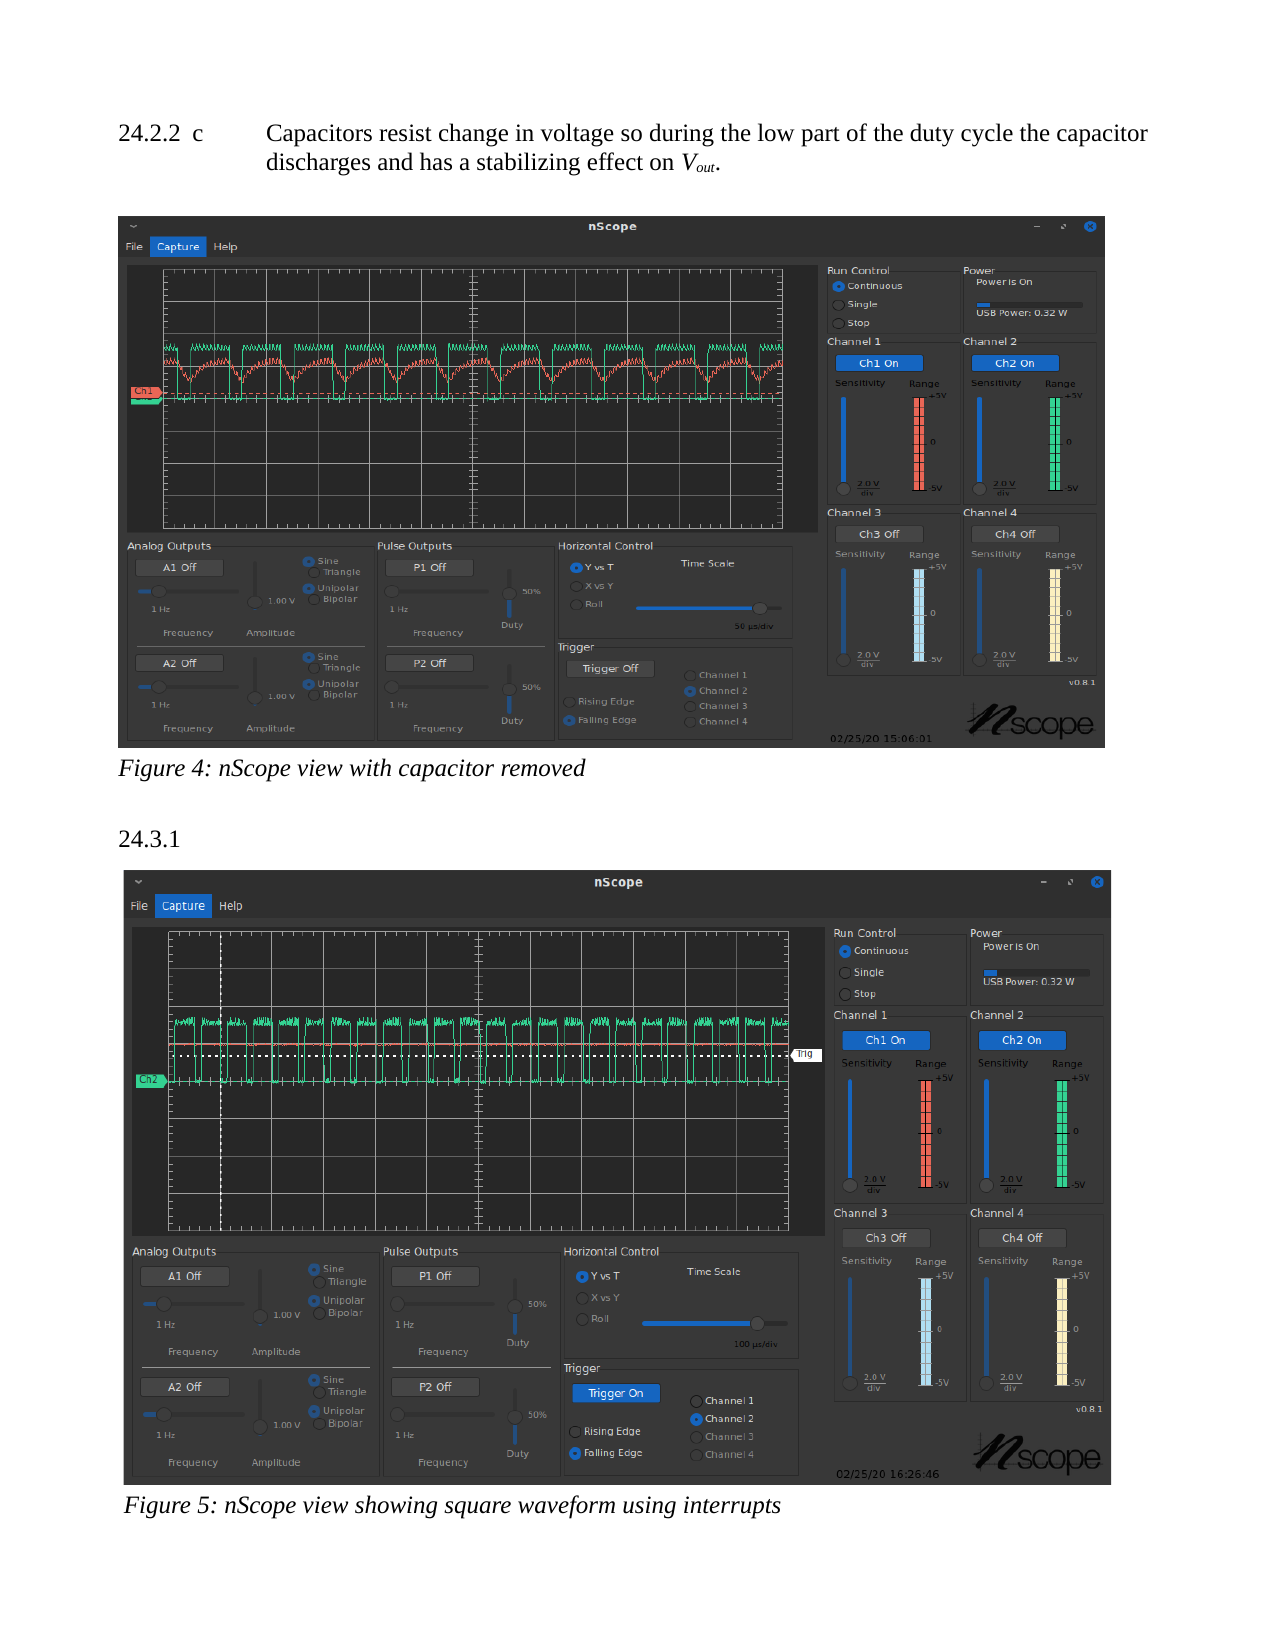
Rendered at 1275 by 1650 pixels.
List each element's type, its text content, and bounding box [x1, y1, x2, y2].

text 24.3.1 [118, 824, 1157, 853]
picture [123, 870, 1112, 1485]
text 24.2.2 c Capacitors resist change in voltage so during the low part of the duty cycle the capacitor discharges and has a stabilizing effect on Vout. [118, 118, 1157, 176]
picture [118, 216, 1105, 748]
text Figure 4: nScope view with capacitor removed [118, 217, 1157, 782]
text Figure 5: nScope view showing square waveform using interrupts [124, 1485, 1111, 1518]
